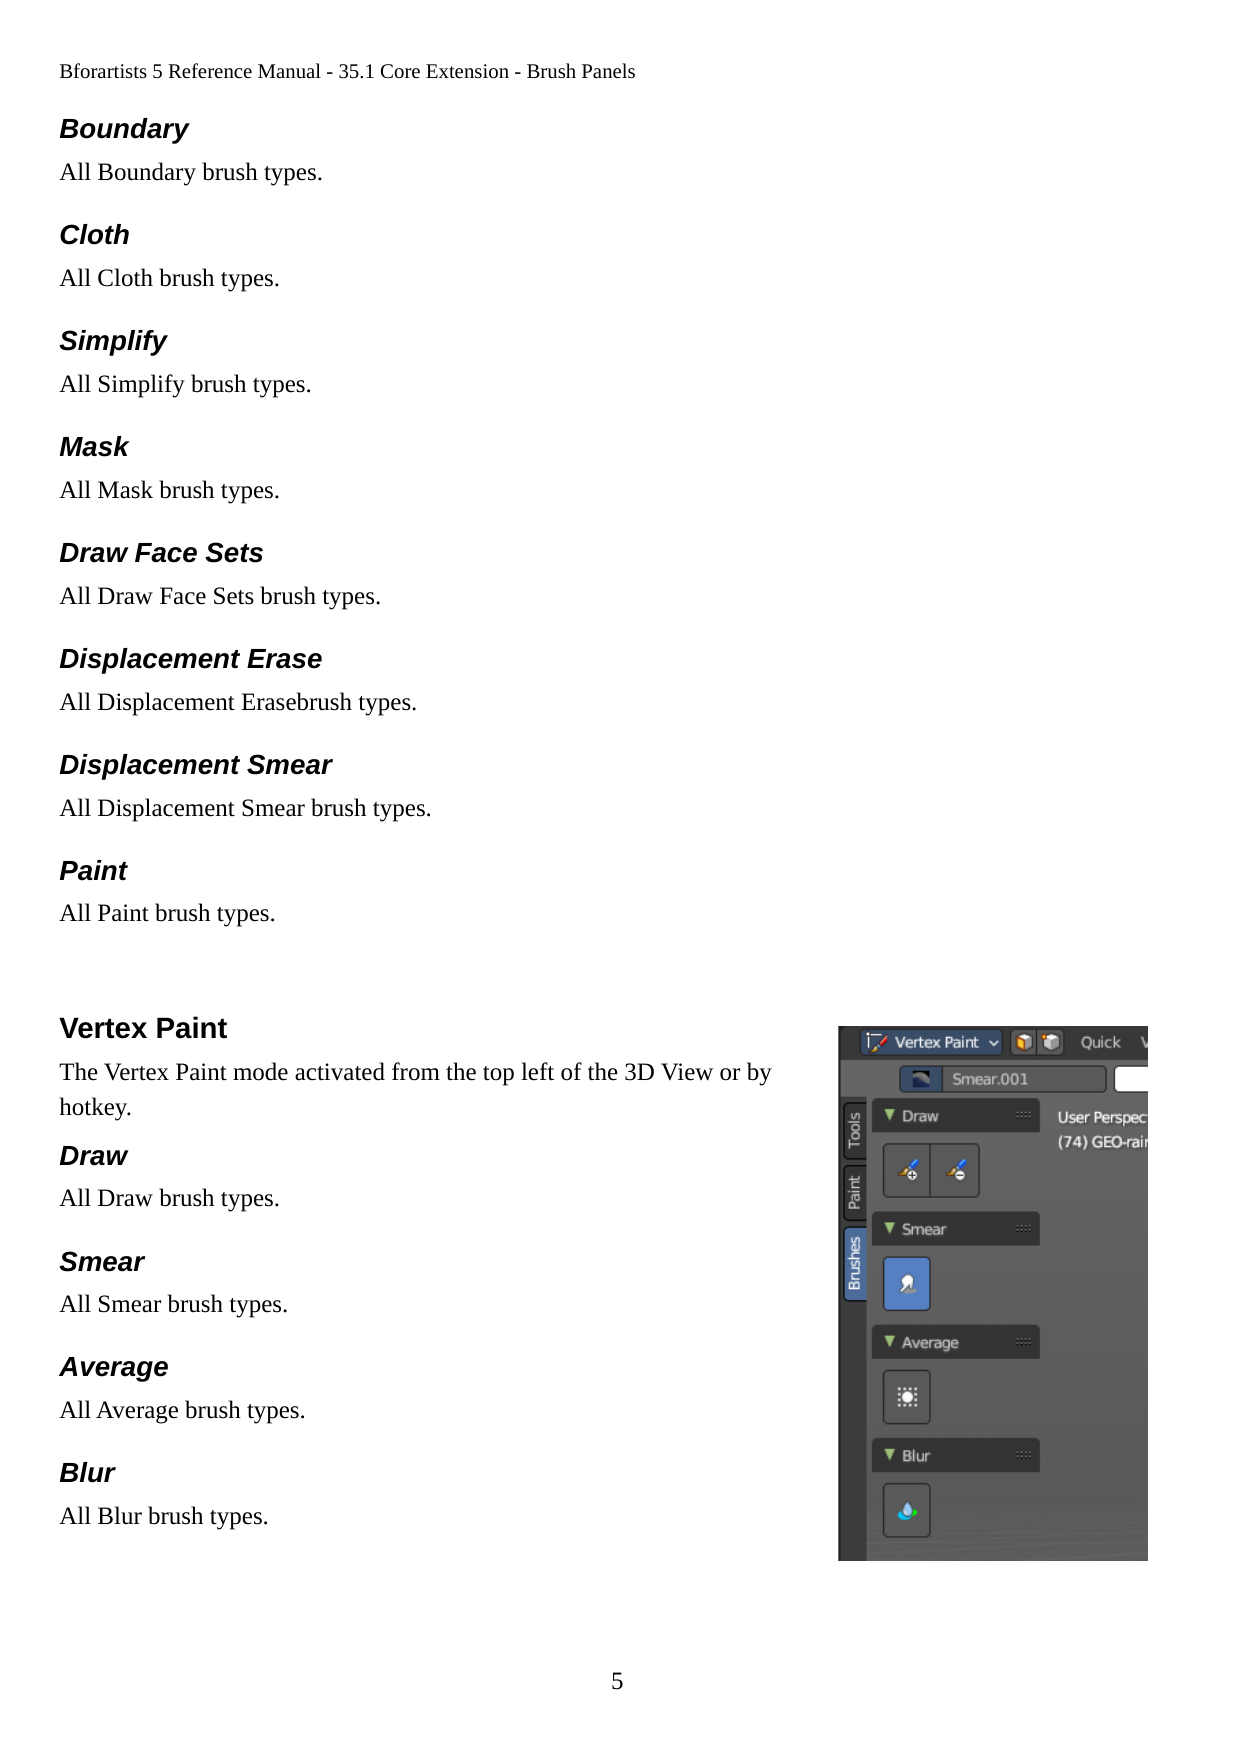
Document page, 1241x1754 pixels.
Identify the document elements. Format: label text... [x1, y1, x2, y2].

text All Displacement Smear brush types. [59, 793, 1181, 821]
subtitle Vertex Paint [59, 1011, 1181, 1045]
text All Mask brush types. [59, 475, 1181, 503]
text [1148, 1057, 1181, 1121]
subtitle Displacement Smear [59, 748, 1181, 780]
subtitle Smear [59, 1245, 838, 1277]
text All Average brush types. [59, 1395, 838, 1424]
subtitle Draw [59, 1139, 838, 1171]
subtitle Simplify [59, 324, 1181, 356]
subtitle Displacement Erase [59, 642, 1181, 674]
text All Smear brush types. [59, 1289, 838, 1318]
subtitle Mask [59, 430, 1181, 462]
subtitle Paint [59, 854, 1181, 886]
text The Vertex Paint mode activated from the top left of the 3D View or by hotkey. [59, 1057, 838, 1121]
subtitle Average [59, 1351, 838, 1383]
text [1148, 1395, 1181, 1424]
subtitle Blur [59, 1457, 838, 1489]
text [1148, 1501, 1181, 1530]
text All Draw Face Sets brush types. [59, 581, 1181, 609]
text All Displacement Erasebrush types. [59, 687, 1181, 715]
text All Paint brush types. [59, 898, 1181, 927]
subtitle Boundary [59, 113, 1181, 144]
text All Cloth brush types. [59, 263, 1181, 292]
subtitle Draw Face Sets [59, 536, 1181, 568]
text [1148, 1289, 1181, 1318]
text All Blur brush types. [59, 1501, 838, 1530]
picture [838, 1026, 1148, 1561]
text [1148, 1183, 1181, 1212]
subtitle [1148, 1139, 1181, 1171]
subtitle [1148, 1245, 1181, 1277]
text All Simplify brush types. [59, 369, 1181, 398]
text All Boundary brush types. [59, 157, 1181, 186]
subtitle [1148, 1457, 1181, 1489]
subtitle [1148, 1351, 1181, 1383]
subtitle Cloth [59, 218, 1181, 250]
text All Draw brush types. [59, 1183, 838, 1212]
